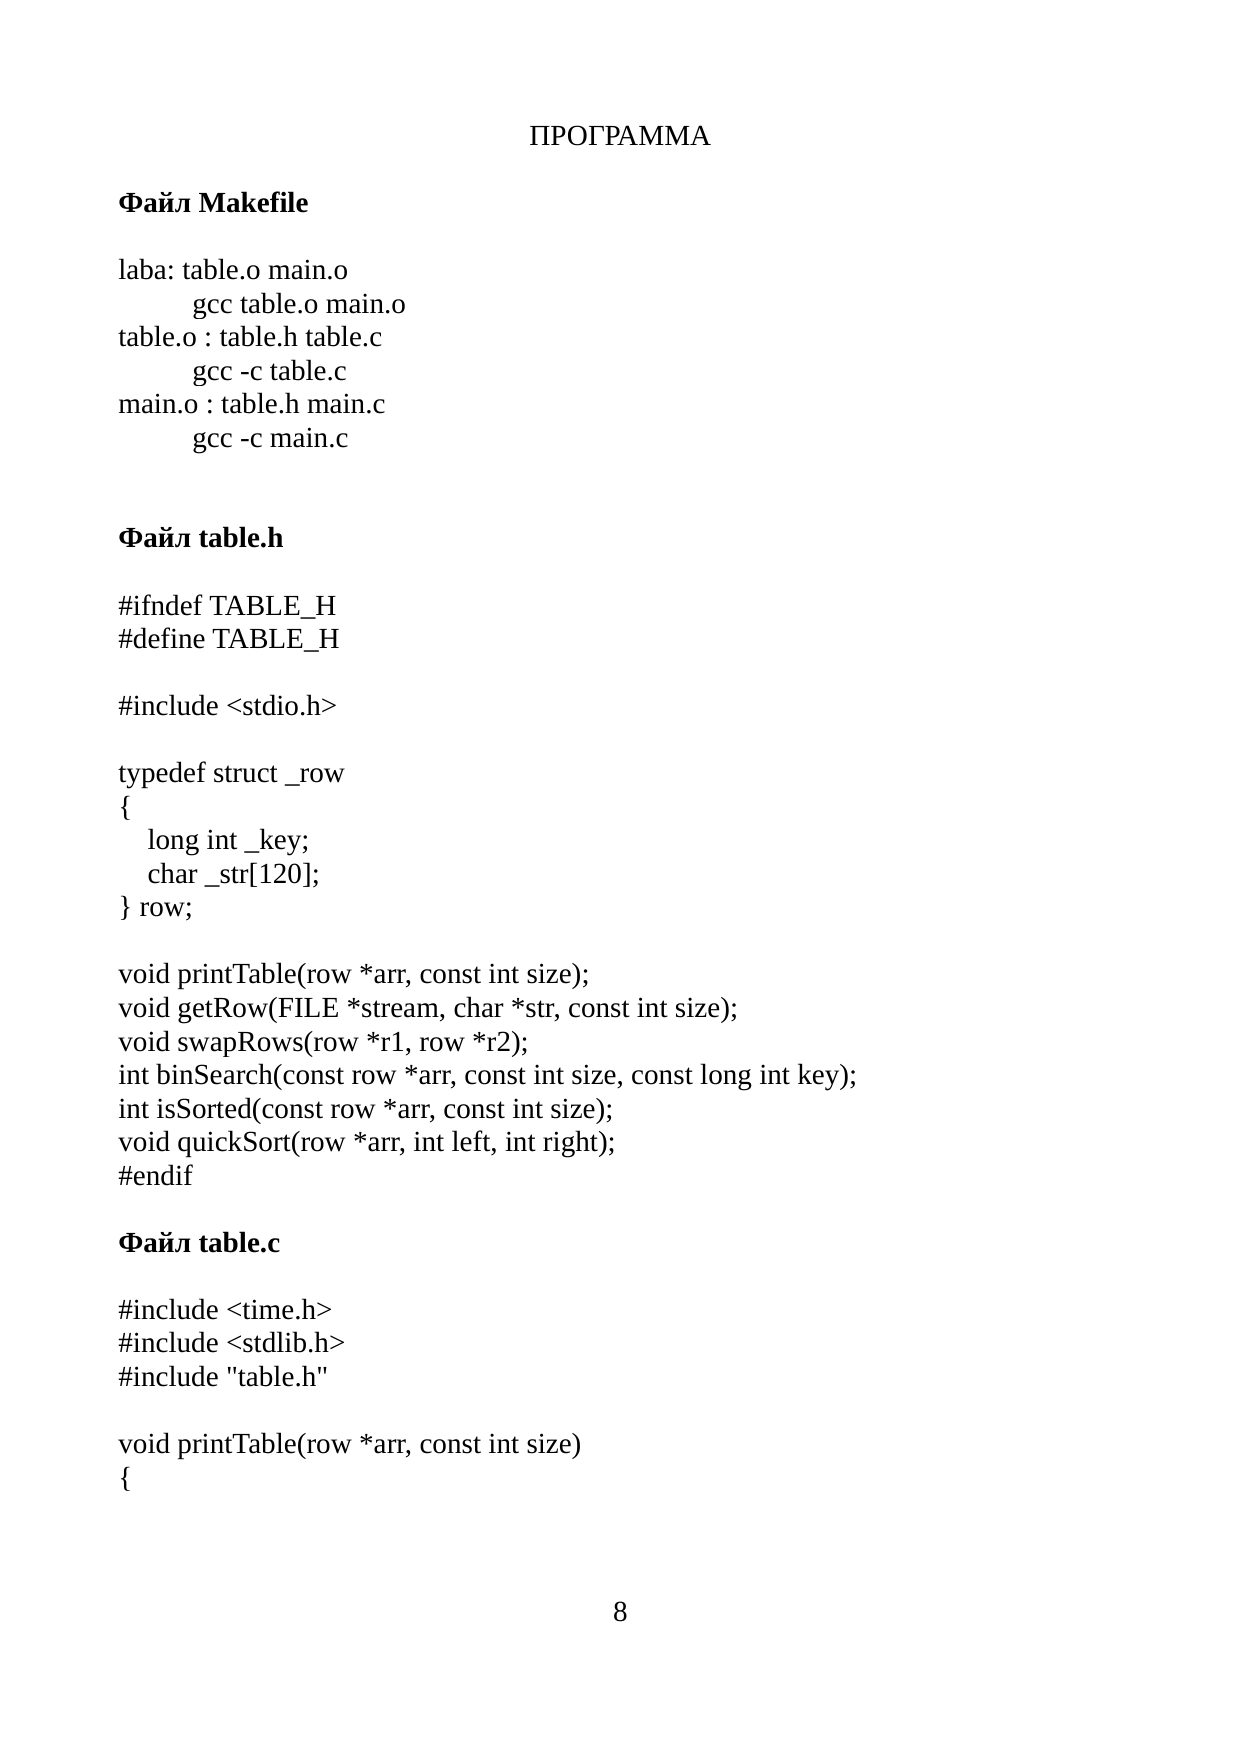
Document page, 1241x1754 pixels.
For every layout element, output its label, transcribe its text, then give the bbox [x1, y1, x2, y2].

text int isSorted(const row *arr, const int size); [118, 1091, 1122, 1124]
text 8 [118, 1594, 1122, 1627]
text #define TABLE_H [118, 621, 1122, 655]
text gcc -c table.c [118, 353, 1122, 386]
text #include <stdlib.h> [118, 1326, 1122, 1359]
text #include <stdio.h> [118, 688, 1122, 722]
text Файл table.c [118, 1225, 1122, 1258]
text gcc table.o main.o [118, 286, 1122, 319]
text void printTable(row *arr, const int size); [118, 957, 1122, 990]
text #endif [118, 1158, 1122, 1191]
text long int _key; [118, 822, 1122, 856]
text char _str[120]; [118, 856, 1122, 889]
text { [118, 789, 1122, 822]
text void swapRows(row *r1, row *r2); [118, 1024, 1122, 1057]
text void quickSort(row *arr, int left, int right); [118, 1124, 1122, 1158]
text main.o : table.h main.c [118, 386, 1122, 420]
text #include <time.h> [118, 1292, 1122, 1326]
text ПРОГРАММА [118, 118, 1122, 152]
text Файл Makefile [118, 185, 1122, 219]
text void printTable(row *arr, const int size) [118, 1426, 1122, 1460]
text #ifndef TABLE_H [118, 588, 1122, 621]
text int binSearch(const row *arr, const int size, const long int key); [118, 1057, 1122, 1091]
text Файл table.h [118, 521, 1122, 554]
text table.o : table.h table.c [118, 319, 1122, 353]
text gcc -c main.c [118, 420, 1122, 453]
text typedef struct _row [118, 755, 1122, 789]
text void getRow(FILE *stream, char *str, const int size); [118, 990, 1122, 1024]
text laba: table.o main.o [118, 252, 1122, 286]
text } row; [118, 889, 1122, 923]
text #include "table.h" [118, 1359, 1122, 1393]
text { [118, 1460, 1122, 1493]
